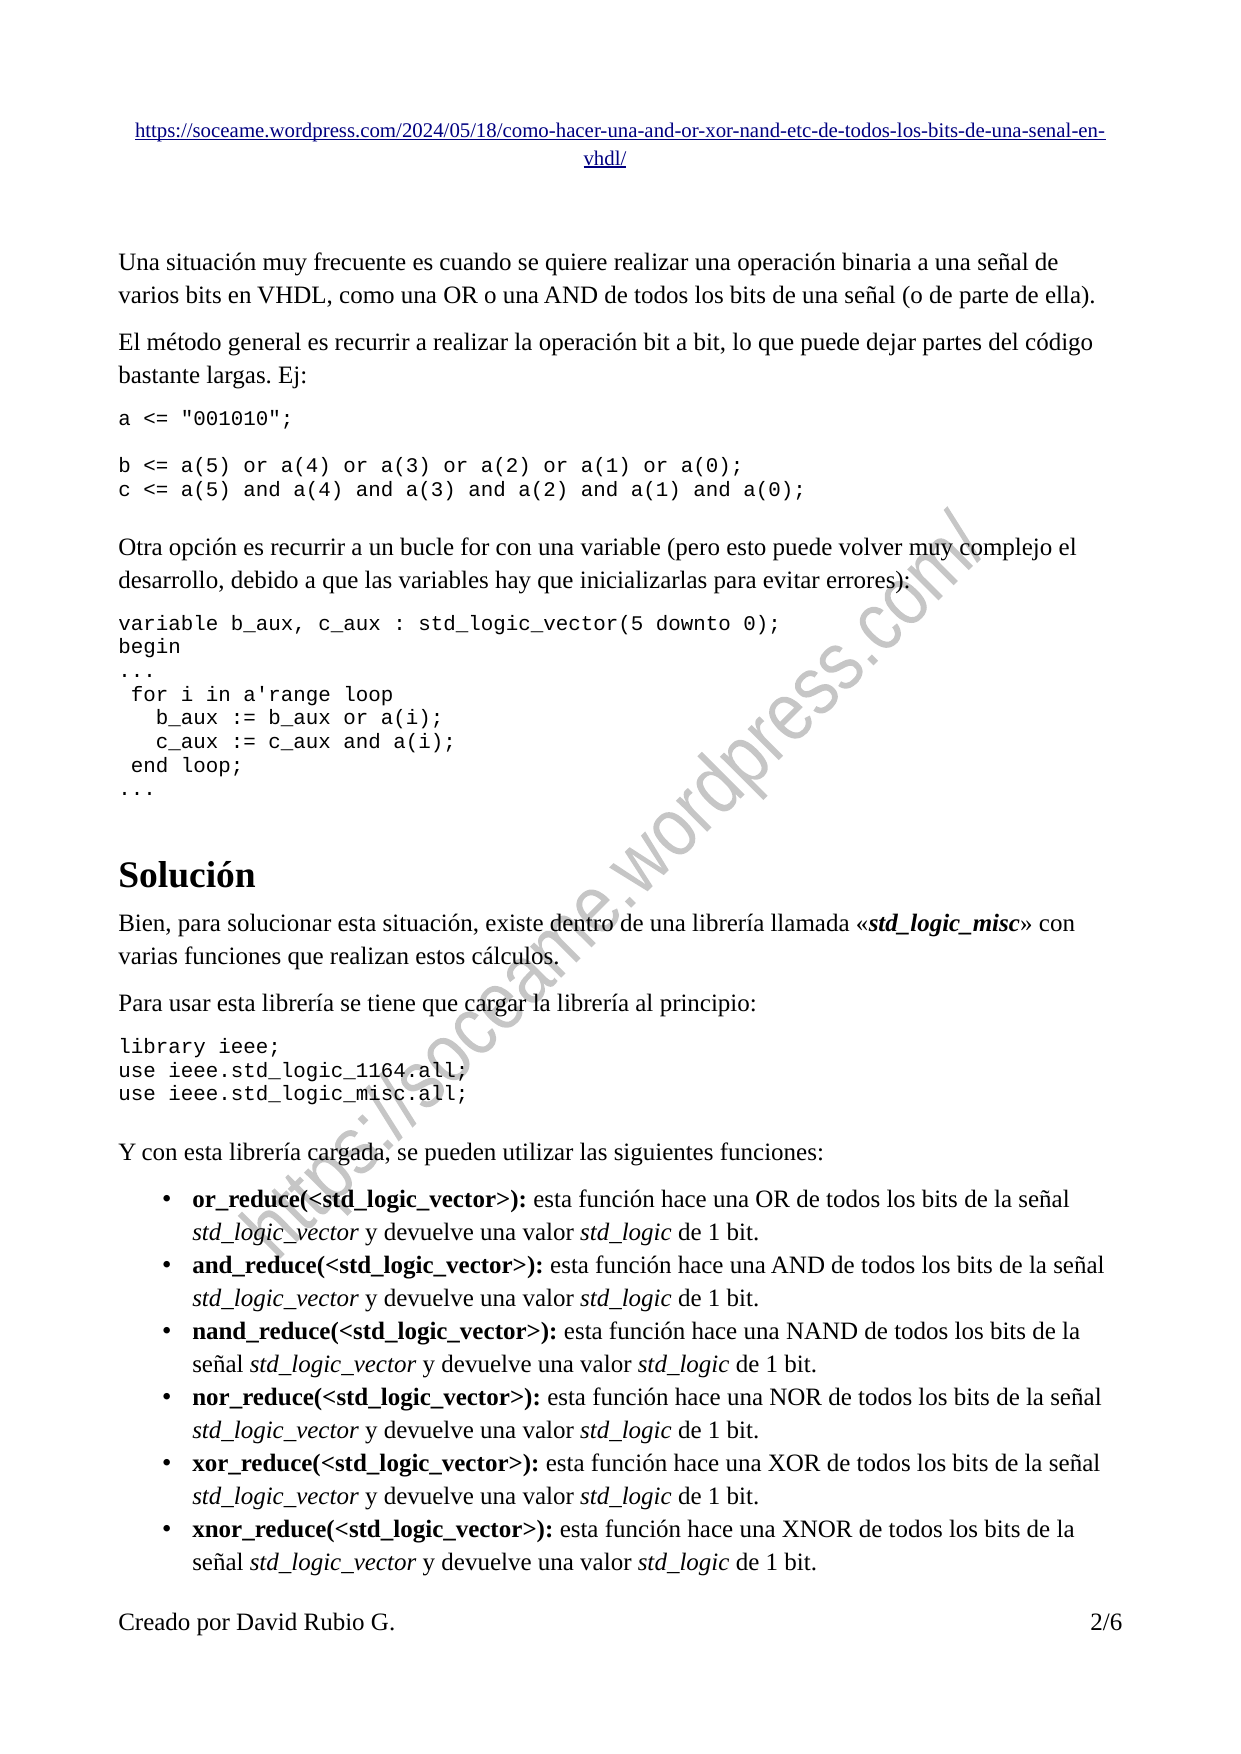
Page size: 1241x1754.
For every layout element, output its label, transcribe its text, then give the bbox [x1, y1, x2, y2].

text use ieee.std_logic_misc.all; [433, 1083, 1122, 1107]
text [730, 778, 1122, 802]
list and_reduce(<std_logic_vector>): esta función hace una AND de todos los bits de la señal std_logic_vector y devuelve una valor std_logic de 1 bit. [162, 1250, 1122, 1312]
text [733, 755, 761, 775]
text c <= a(5) and a(4) and a(3) and a(2) and a(1) and a(0); [118, 479, 1122, 503]
text Bien, para solucionar esta situación, existe dentro de una librería llamada «std_logic_misc» con varias funciones que realizan estos cálculos. [118, 908, 581, 970]
text use ieee.std_logic_misc.all; [118, 1083, 398, 1107]
text Y con esta librería cargada, se pueden utilizar las siguientes funciones: [341, 1137, 1122, 1165]
subtitle Solución [118, 852, 1122, 895]
text [856, 660, 1122, 684]
text Otra opción es recurrir a un bucle for con una variable (pero esto puede volver muy complejo el desarrollo, debido a que las variables hay que inicializarlas para evitar errores): [118, 532, 963, 594]
text begin [118, 636, 1122, 660]
text Y con esta librería cargada, se pueden utilizar las siguientes funciones: [118, 1137, 343, 1165]
text library ieee; [118, 1036, 1122, 1060]
text use ieee.std_logic_misc.all; [392, 1083, 426, 1107]
text Una situación muy frecuente es cuando se quiere realizar una operación binaria a una señal de varios bits en VHDL, como una OR o una AND de todos los bits de una señal (o de parte de ella). [118, 247, 1122, 309]
text b_aux := b_aux or a(i); [118, 707, 779, 731]
text variable b_aux, c_aux : std_logic_vector(5 downto 0); [118, 613, 866, 636]
list nand_reduce(<std_logic_vector>): esta función hace una NAND de todos los bits de la señal std_logic_vector y devuelve una valor std_logic de 1 bit. [162, 1316, 1122, 1378]
text ... [118, 660, 856, 684]
text Para usar esta librería se tiene que cargar la librería al principio: [118, 988, 486, 1017]
text [785, 707, 1122, 731]
text c_aux := c_aux and a(i); [118, 731, 772, 755]
list nor_reduce(<std_logic_vector>): esta función hace una NOR de todos los bits de la señal std_logic_vector y devuelve una valor std_logic de 1 bit. [162, 1382, 1122, 1444]
text [866, 613, 1122, 636]
text ... [118, 778, 706, 802]
text end loop; [118, 755, 711, 778]
text a <= "001010"; [118, 408, 1122, 432]
text Otra opción es recurrir a un bucle for con una variable (pero esto puede volver muy complejo el desarrollo, debido a que las variables hay que inicializarlas para evitar errores): [920, 532, 1122, 594]
text for i in a'range loop [118, 684, 831, 707]
text use ieee.std_logic_1164.all; [118, 1060, 1122, 1083]
text Para usar esta librería se tiene que cargar la librería al principio: [498, 988, 1122, 1017]
text Bien, para solucionar esta situación, existe dentro de una librería llamada «std_logic_misc» con varias funciones que realizan estos cálculos. [542, 908, 1122, 970]
text [707, 755, 740, 778]
text b <= a(5) or a(4) or a(3) or a(2) or a(1) or a(0); [118, 455, 1122, 479]
list xnor_reduce(<std_logic_vector>): esta función hace una XNOR de todos los bits de la señal std_logic_vector y devuelve una valor std_logic de 1 bit. [162, 1514, 1122, 1576]
text [830, 684, 1122, 707]
text El método general es recurrir a realizar la operación bit a bit, lo que puede dejar partes del código bastante largas. Ej: [118, 327, 1122, 389]
text [704, 778, 732, 802]
list xor_reduce(<std_logic_vector>): esta función hace una XOR de todos los bits de la señal std_logic_vector y devuelve una valor std_logic de 1 bit. [162, 1448, 1122, 1510]
text [762, 731, 1122, 755]
text [763, 755, 1122, 778]
list or_reduce(<std_logic_vector>): esta función hace una OR de todos los bits de la señal std_logic_vector y devuelve una valor std_logic de 1 bit. [162, 1184, 1122, 1246]
